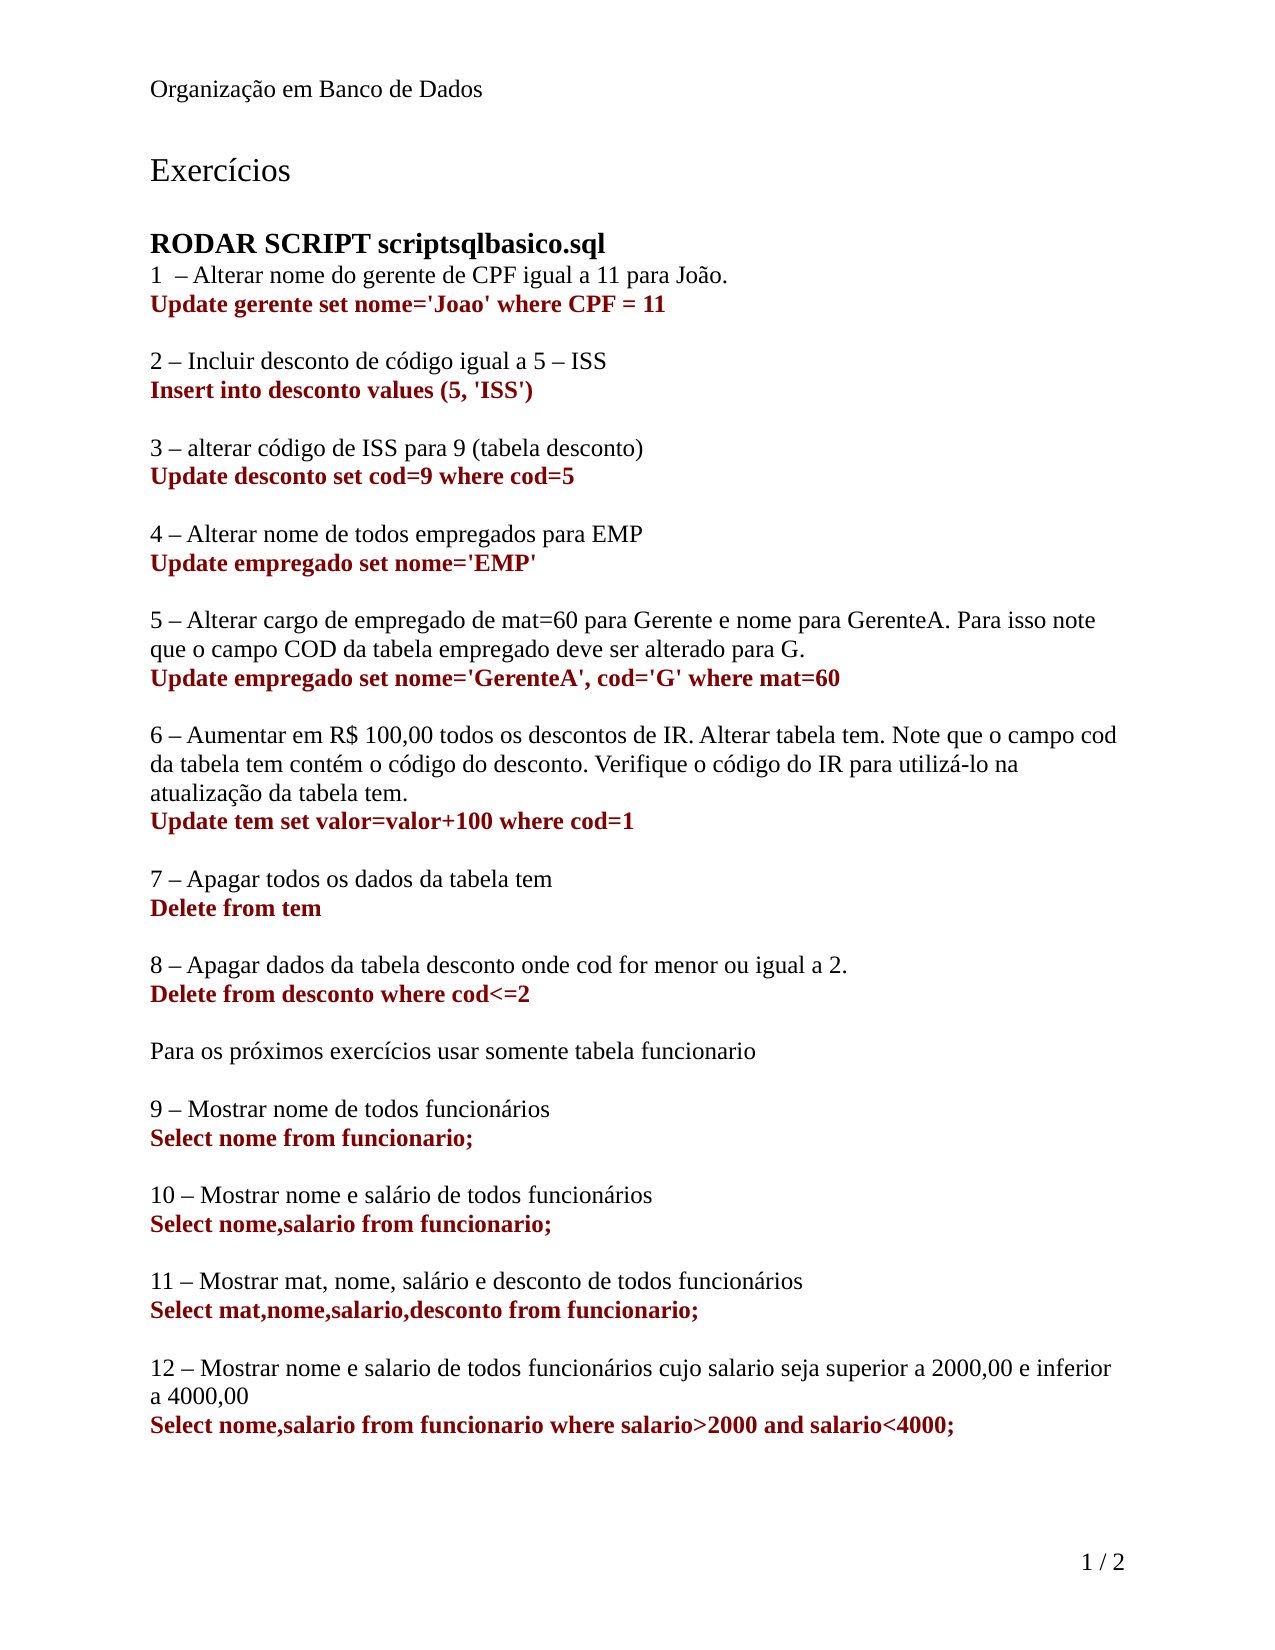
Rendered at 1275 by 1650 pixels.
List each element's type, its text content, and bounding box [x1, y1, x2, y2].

text Update gerente set nome='Joao' where CPF = 11 [150, 289, 1125, 318]
text Update desconto set cod=9 where cod=5 [150, 461, 1125, 490]
text 8 – Apagar dados da tabela desconto onde cod for menor ou igual a 2. [150, 950, 1125, 979]
text Delete from tem [150, 893, 1125, 921]
text 5 – Alterar cargo de empregado de mat=60 para Gerente e nome para GerenteA. Para isso note que o campo COD da tabela empregado deve ser alterado para G. [150, 605, 1125, 663]
text Update empregado set nome='GerenteA', cod='G' where mat=60 [150, 663, 1125, 691]
text Select nome,salario from funcionario; [150, 1209, 1125, 1238]
text Select nome from funcionario; [150, 1123, 1125, 1151]
text 6 – Aumentar em R$ 100,00 todos os descontos de IR. Alterar tabela tem. Note que o campo cod da tabela tem contém o código do desconto. Verifique o código do IR para utilizá-lo na atualização da tabela tem. [150, 720, 1125, 806]
text Delete from desconto where cod<=2 [150, 979, 1125, 1008]
text 12 – Mostrar nome e salario de todos funcionários cujo salario seja superior a 2000,00 e inferior a 4000,00 [150, 1353, 1125, 1410]
text Update tem set valor=valor+100 where cod=1 [150, 806, 1125, 835]
text Exercícios [150, 150, 1125, 188]
text 7 – Apagar todos os dados da tabela tem [150, 864, 1125, 893]
text 1 – Alterar nome do gerente de CPF igual a 11 para João. [150, 260, 1125, 289]
text 9 – Mostrar nome de todos funcionários [150, 1094, 1125, 1123]
text Insert into desconto values (5, 'ISS') [150, 375, 1125, 404]
text Update empregado set nome='EMP' [150, 548, 1125, 576]
text 3 – alterar código de ISS para 9 (tabela desconto) [150, 433, 1125, 461]
text 10 – Mostrar nome e salário de todos funcionários [150, 1180, 1125, 1209]
text Para os próximos exercícios usar somente tabela funcionario [150, 1036, 1125, 1065]
text Select nome,salario from funcionario where salario>2000 and salario<4000; [150, 1410, 1125, 1439]
text 11 – Mostrar mat, nome, salário e desconto de todos funcionários [150, 1266, 1125, 1295]
text 4 – Alterar nome de todos empregados para EMP [150, 519, 1125, 548]
text RODAR SCRIPT scriptsqlbasico.sql [150, 227, 1125, 260]
text 2 – Incluir desconto de código igual a 5 – ISS [150, 346, 1125, 375]
text Select mat,nome,salario,desconto from funcionario; [150, 1295, 1125, 1324]
